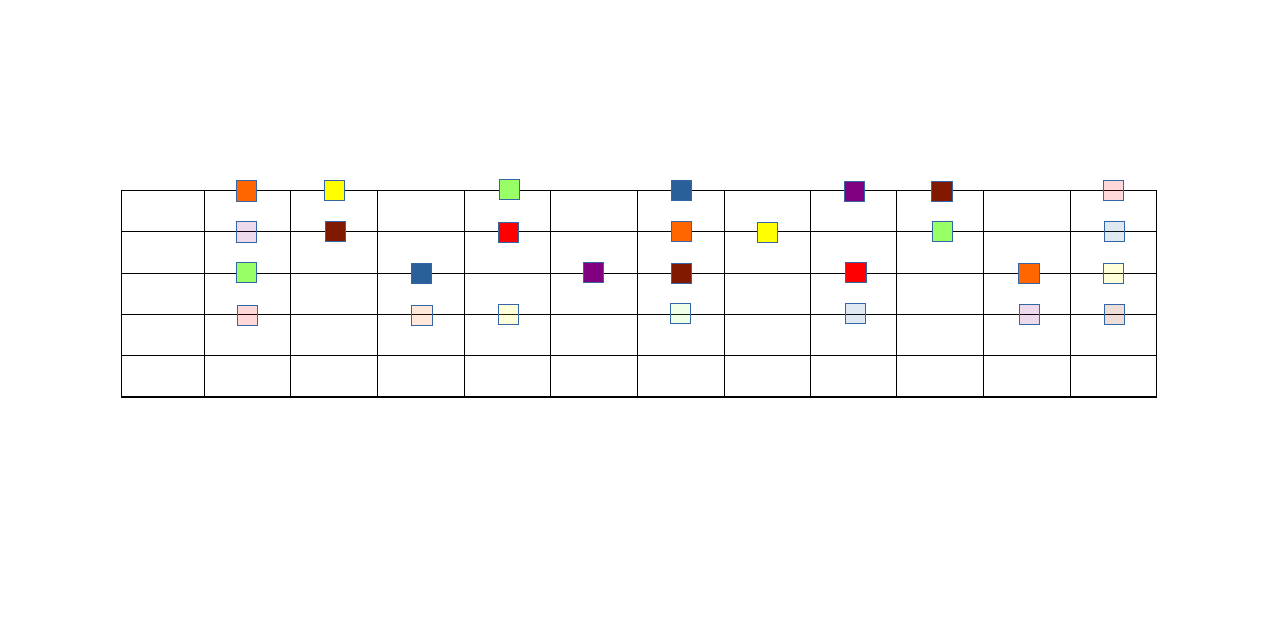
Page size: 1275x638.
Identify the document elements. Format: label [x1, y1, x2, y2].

table_cell [725, 232, 810, 273]
table_cell [638, 356, 724, 396]
table_cell [291, 356, 377, 396]
table_header [984, 191, 1070, 231]
table_cell [984, 232, 1070, 273]
table_cell [984, 356, 1070, 396]
table_cell [725, 315, 810, 355]
table_cell [122, 232, 204, 273]
table_cell [378, 315, 464, 355]
table_cell [465, 315, 550, 355]
table_header [378, 191, 464, 231]
table_header [205, 191, 290, 231]
table_header [897, 191, 983, 231]
table_cell [897, 356, 983, 396]
table_header [811, 191, 896, 231]
table_cell [291, 232, 377, 273]
table_cell [378, 274, 464, 314]
table_cell [378, 356, 464, 396]
table_cell [638, 274, 724, 314]
table_cell [205, 356, 290, 396]
table_cell [205, 232, 290, 273]
table_cell [984, 274, 1070, 314]
table_cell [205, 315, 290, 355]
table_cell [1071, 274, 1156, 314]
table_header [122, 191, 204, 231]
table_cell [551, 274, 637, 314]
table_cell [897, 232, 983, 273]
table_cell [122, 356, 204, 396]
table_cell [725, 274, 810, 314]
table_cell [291, 315, 377, 355]
table_header [1071, 191, 1156, 231]
table_cell [638, 232, 724, 273]
table_cell [551, 232, 637, 273]
table_cell [811, 274, 896, 314]
table_cell [378, 232, 464, 273]
table_cell [811, 232, 896, 273]
table_cell [465, 274, 550, 314]
table_cell [1071, 315, 1156, 355]
table_cell [638, 315, 724, 355]
table_cell [465, 232, 550, 273]
table_cell [465, 356, 550, 396]
table_cell [205, 274, 290, 314]
table_cell [725, 356, 810, 396]
table_cell [897, 315, 983, 355]
table_cell [122, 315, 204, 355]
table_cell [1071, 232, 1156, 273]
table_cell [984, 315, 1070, 355]
table_cell [551, 356, 637, 396]
table_cell [811, 356, 896, 396]
table_cell [897, 274, 983, 314]
table_header [291, 191, 377, 231]
table_header [551, 191, 637, 231]
table_cell [551, 315, 637, 355]
table_header [725, 191, 810, 231]
table_cell [122, 274, 204, 314]
table_cell [291, 274, 377, 314]
table_cell [1071, 356, 1156, 396]
table_header [638, 191, 724, 231]
table_header [465, 191, 550, 231]
table_cell [811, 315, 896, 355]
